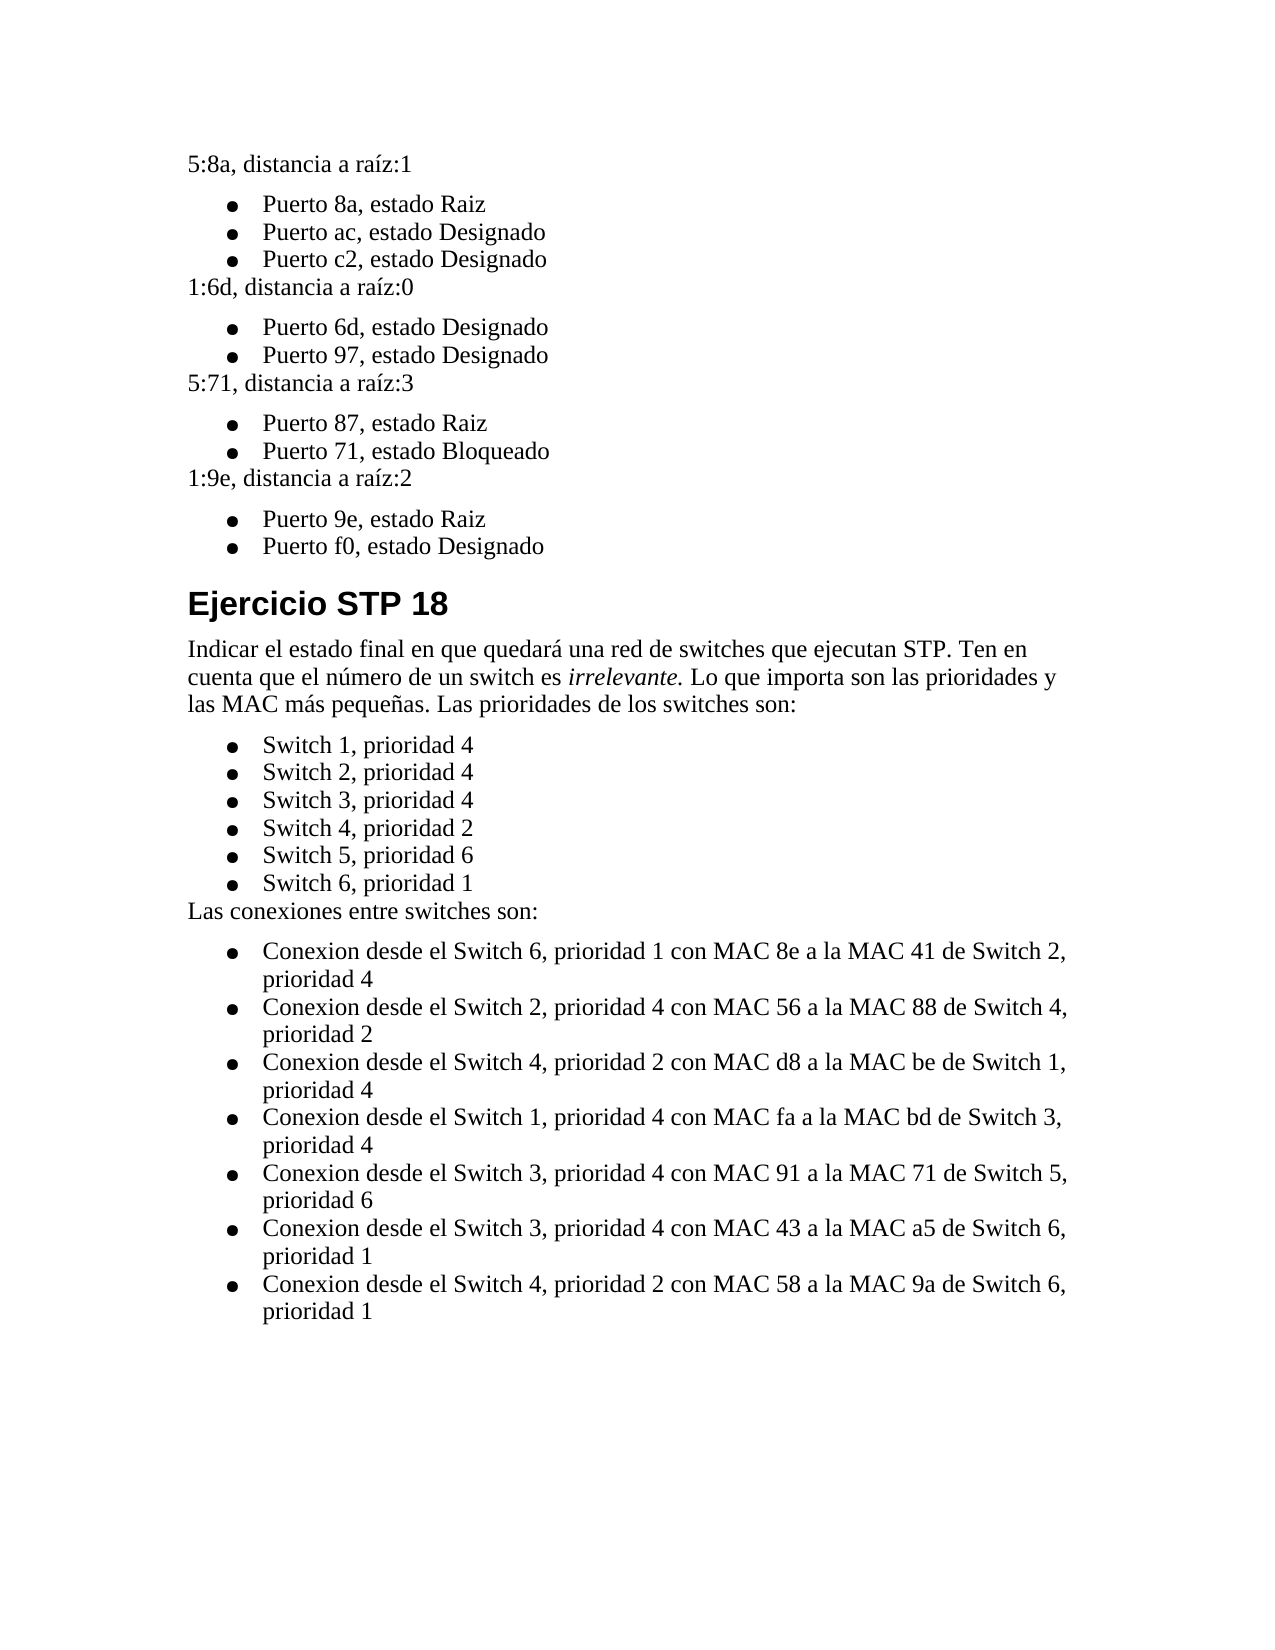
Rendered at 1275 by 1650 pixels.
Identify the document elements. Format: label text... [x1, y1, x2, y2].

list Conexion desde el Switch 6, prioridad 1 con MAC 8e a la MAC 41 de Switch 2, prioridad 4 [225, 937, 1087, 993]
text 5:71, distancia a raíz:3 [187, 369, 1087, 397]
list Conexion desde el Switch 4, prioridad 2 con MAC d8 a la MAC be de Switch 1, prioridad 4 [225, 1048, 1087, 1103]
list Switch 2, prioridad 4 [225, 758, 1087, 786]
list Switch 1, prioridad 4 [225, 731, 1087, 758]
list Puerto f0, estado Designado [225, 532, 1087, 560]
text 1:6d, distancia a raíz:0 [187, 273, 1087, 301]
list Conexion desde el Switch 2, prioridad 4 con MAC 56 a la MAC 88 de Switch 4, prioridad 2 [225, 993, 1087, 1048]
text Indicar el estado final en que quedará una red de switches que ejecutan STP. Ten en cuenta que el número de un switch es irrelevante. Lo que importa son las prioridades y las MAC más pequeñas. Las prioridades de los switches son: [187, 635, 1087, 718]
list Puerto 71, estado Bloqueado [225, 437, 1087, 464]
list Switch 3, prioridad 4 [225, 786, 1087, 814]
list Puerto 9e, estado Raiz [225, 505, 1087, 532]
text 1:9e, distancia a raíz:2 [187, 464, 1087, 492]
list Puerto 8a, estado Raiz [225, 190, 1087, 218]
subtitle Ejercicio STP 18 [187, 585, 1087, 623]
text Las conexiones entre switches son: [187, 897, 1087, 925]
text 5:8a, distancia a raíz:1 [187, 150, 1087, 178]
list Conexion desde el Switch 3, prioridad 4 con MAC 43 a la MAC a5 de Switch 6, prioridad 1 [225, 1214, 1087, 1270]
list Switch 5, prioridad 6 [225, 842, 1087, 869]
list Conexion desde el Switch 3, prioridad 4 con MAC 91 a la MAC 71 de Switch 5, prioridad 6 [225, 1159, 1087, 1214]
list Puerto c2, estado Designado [225, 246, 1087, 273]
list Switch 4, prioridad 2 [225, 814, 1087, 842]
list Conexion desde el Switch 4, prioridad 2 con MAC 58 a la MAC 9a de Switch 6, prioridad 1 [225, 1270, 1087, 1325]
list Conexion desde el Switch 1, prioridad 4 con MAC fa a la MAC bd de Switch 3, prioridad 4 [225, 1103, 1087, 1159]
list Switch 6, prioridad 1 [225, 869, 1087, 897]
list Puerto ac, estado Designado [225, 218, 1087, 246]
list Puerto 97, estado Designado [225, 341, 1087, 369]
list Puerto 87, estado Raiz [225, 409, 1087, 437]
list Puerto 6d, estado Designado [225, 313, 1087, 341]
